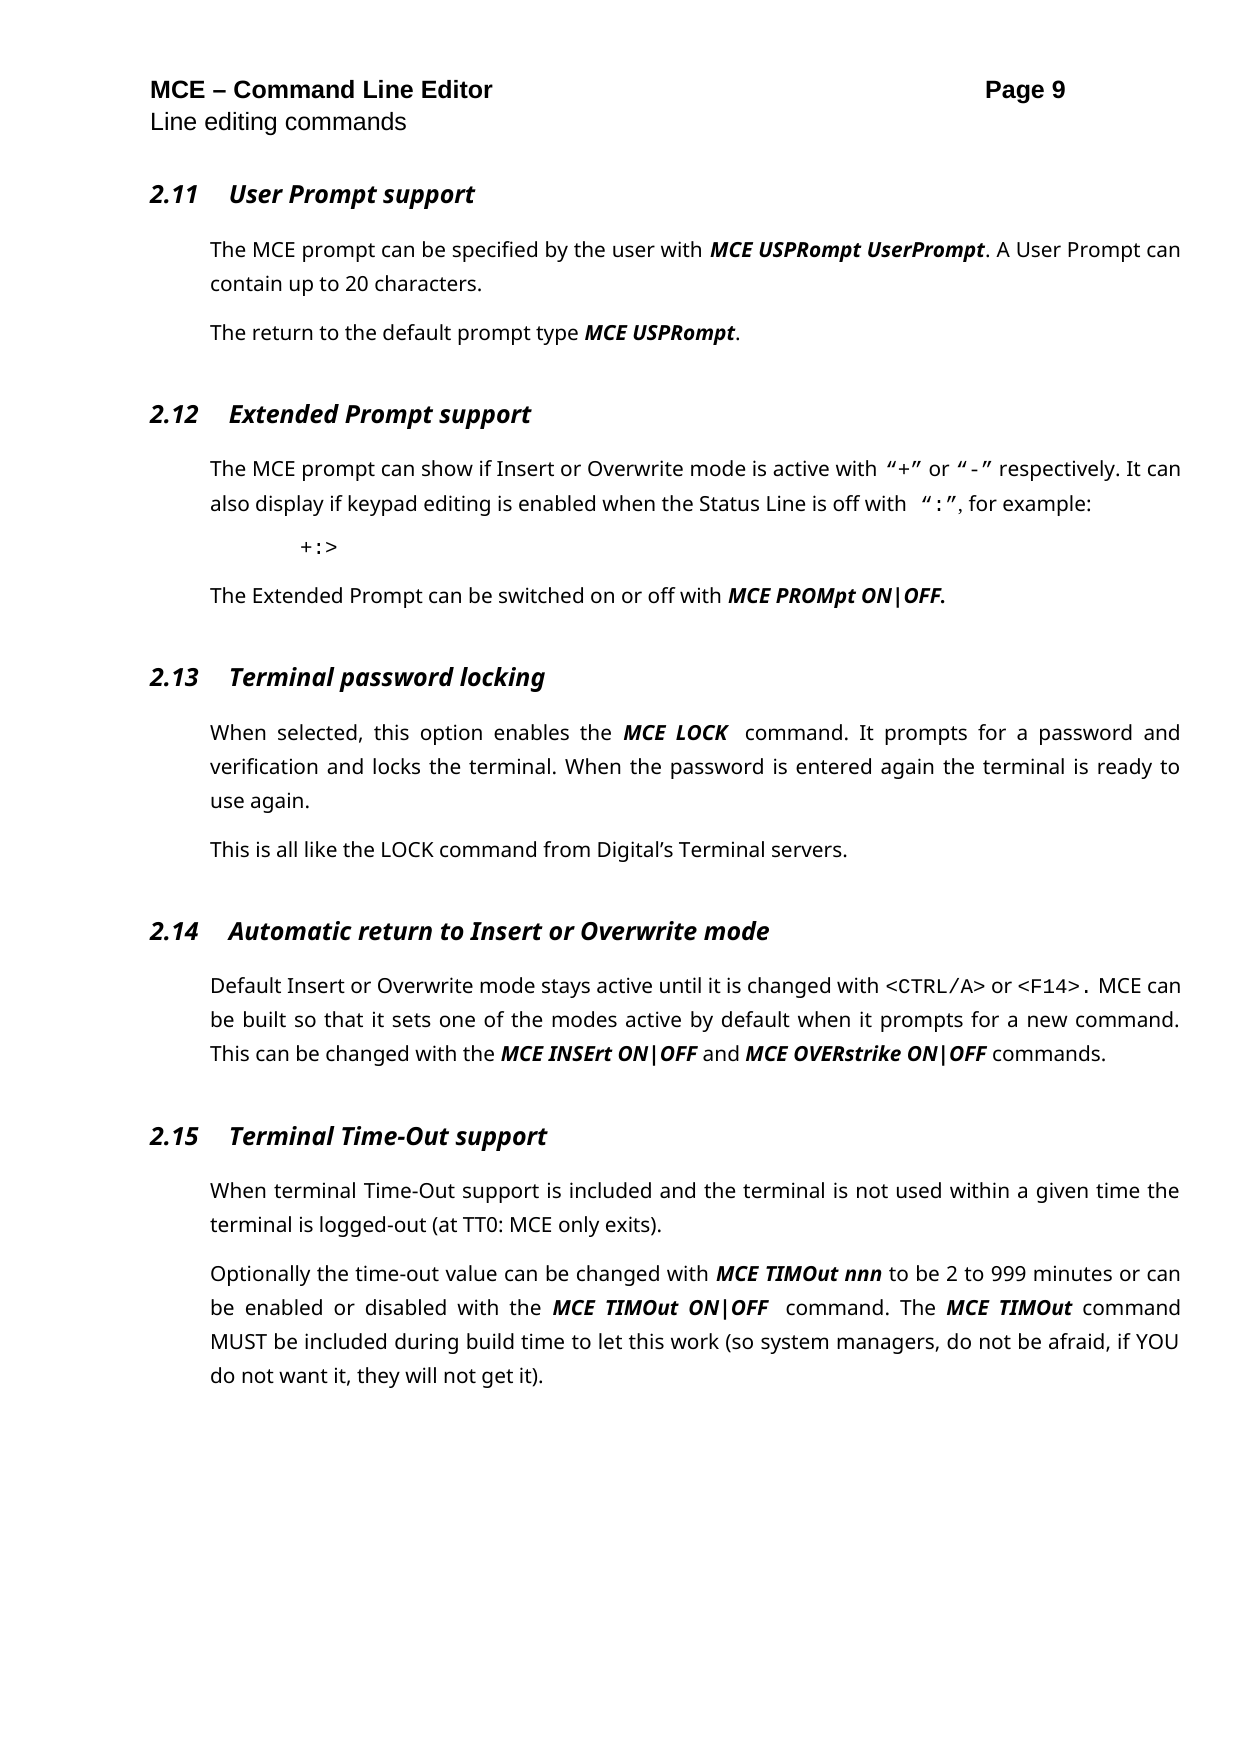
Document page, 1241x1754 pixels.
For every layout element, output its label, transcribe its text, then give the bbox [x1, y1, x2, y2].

subtitle Terminal Time-Out support [150, 1118, 1181, 1152]
text +:> [210, 537, 1181, 561]
subtitle Terminal password locking [150, 660, 1181, 694]
text This is all like the LOCK command from Digital’s Terminal servers. [210, 835, 1181, 863]
subtitle User Prompt support [150, 177, 1181, 211]
text The return to the default prompt type MCE USPRompt. [210, 318, 1181, 346]
text The MCE prompt can show if Insert or Overwrite mode is active with “+” or “‑” respectively. It can also display if keypad editing is enabled when the Status Line is off with “:”, for example: [210, 454, 1181, 517]
text When terminal Time-Out support is included and the terminal is not used within a given time the terminal is logged-out (at TT0: MCE only exits). [210, 1176, 1181, 1239]
subtitle Automatic return to Insert or Overwrite mode [150, 913, 1181, 947]
text Default Insert or Overwrite mode stays active until it is changed with <CTRL/A> or <F14>. MCE can be built so that it sets one of the modes active by default when it prompts for a new command. This can be changed with the MCE INSErt ON|OFF and MCE OVERstrike ON|OFF commands. [210, 971, 1181, 1068]
text Optionally the time-out value can be changed with MCE TIMOut nnn to be 2 to 999 minutes or can be enabled or disabled with the MCE TIMOut ON|OFF command. The MCE TIMOut command MUST be included during build time to let this work (so system managers, do not be afraid, if YOU do not want it, they will not get it). [210, 1259, 1181, 1390]
text When selected, this option enables the MCE LOCK command. It prompts for a password and verification and locks the terminal. When the password is entered again the terminal is ready to use again. [210, 718, 1181, 814]
text The MCE prompt can be specified by the user with MCE USPRompt UserPrompt. A User Prompt can contain up to 20 characters. [210, 235, 1181, 298]
text The Extended Prompt can be switched on or off with MCE PROMpt ON|OFF. [210, 581, 1181, 610]
subtitle Extended Prompt support [150, 396, 1181, 431]
